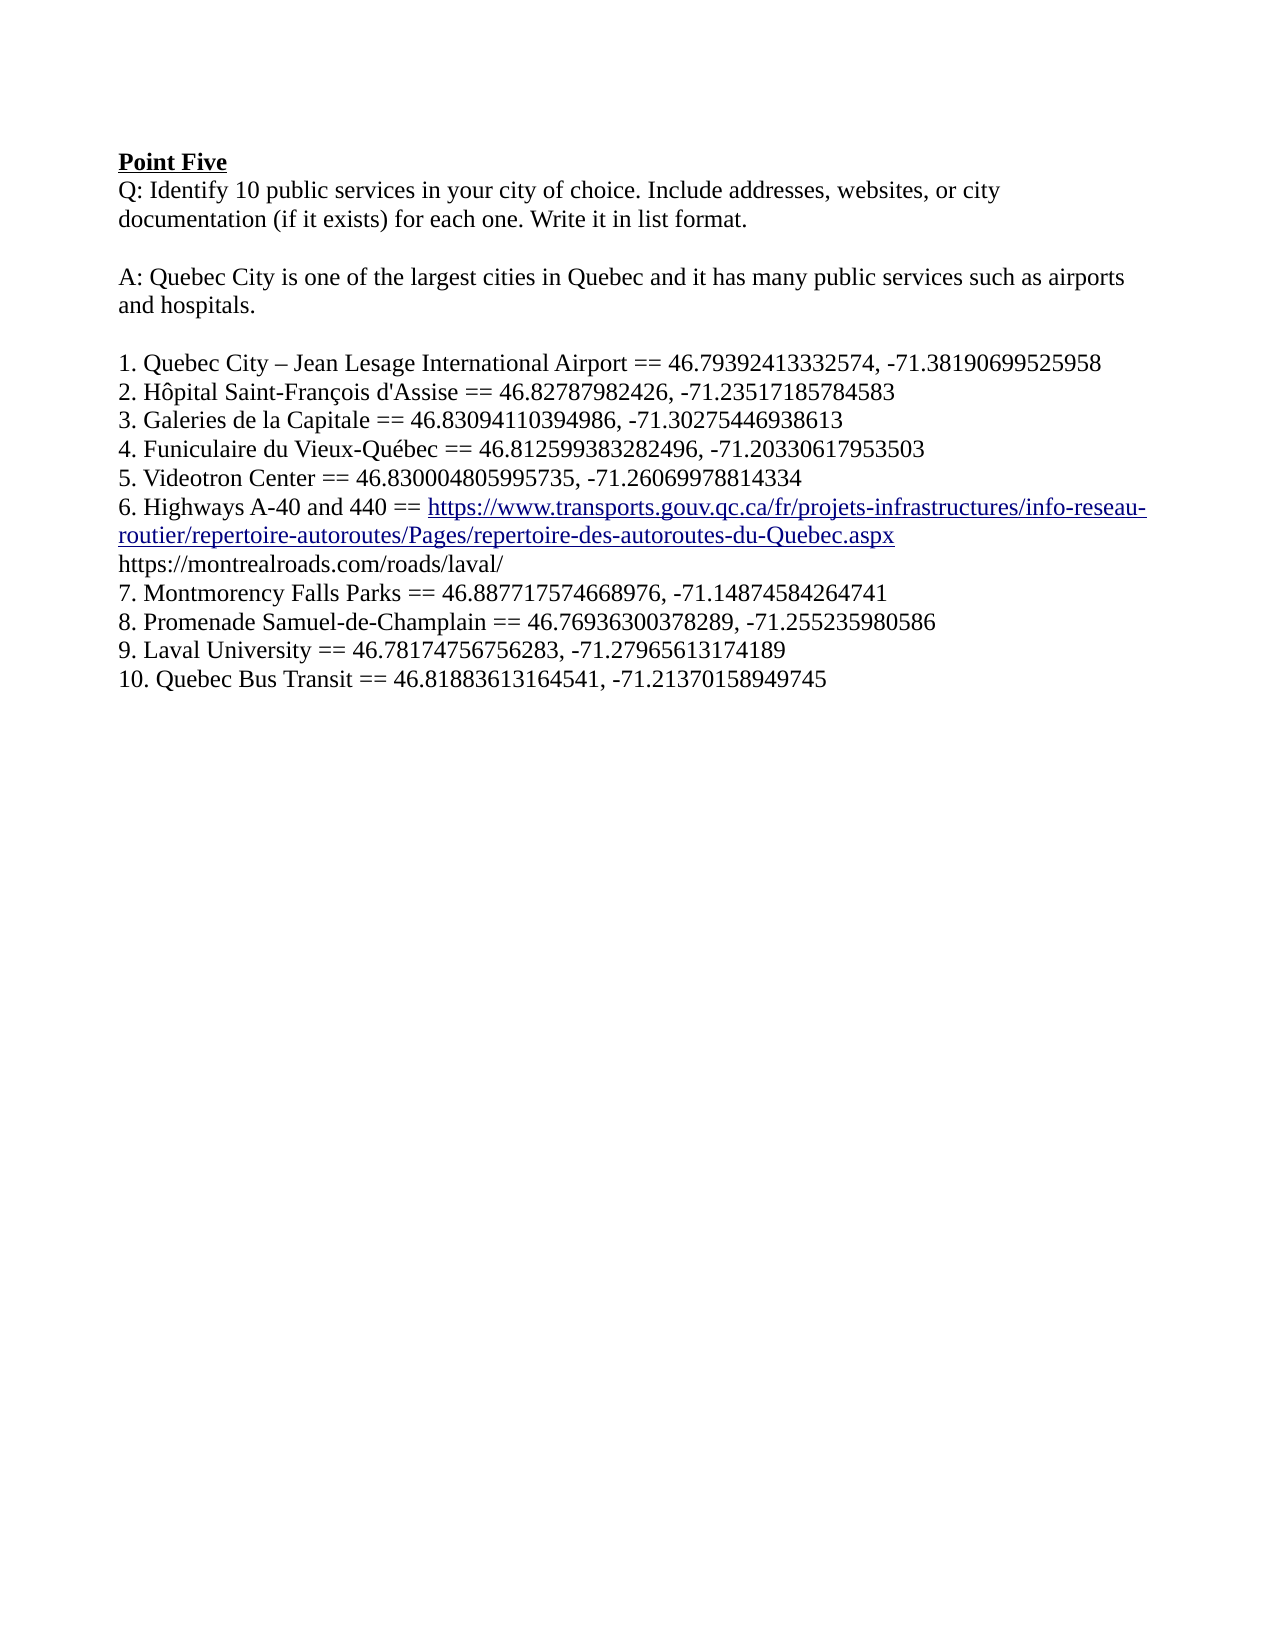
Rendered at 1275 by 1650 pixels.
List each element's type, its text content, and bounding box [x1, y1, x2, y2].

text A: Quebec City is one of the largest cities in Quebec and it has many public services such as airports and hospitals. [118, 262, 1157, 319]
text https://montrealroads.com/roads/laval/ [118, 549, 1157, 578]
text 8. Promenade Samuel-de-Champlain == 46.76936300378289, -71.255235980586 [118, 607, 1157, 636]
text Point Five [118, 147, 1157, 176]
text 5. Videotron Center == 46.830004805995735, -71.26069978814334 [118, 463, 1157, 492]
text Q: Identify 10 public services in your city of choice. Include addresses, websites, or city [118, 176, 1157, 204]
text 9. Laval University == 46.78174756756283, -71.27965613174189 [118, 636, 1157, 664]
text 3. Galeries de la Capitale == 46.83094110394986, -71.30275446938613 [118, 406, 1157, 434]
text documentation (if it exists) for each one. Write it in list format. [118, 204, 1157, 233]
text 1. Quebec City – Jean Lesage International Airport == 46.79392413332574, -71.38190699525958 [118, 348, 1157, 377]
text 10. Quebec Bus Transit == 46.81883613164541, -71.21370158949745 [118, 664, 1157, 693]
text 4. Funiculaire du Vieux-Québec == 46.812599383282496, -71.20330617953503 [118, 434, 1157, 463]
text 7. Montmorency Falls Parks == 46.887717574668976, -71.14874584264741 [118, 578, 1157, 607]
text 2. Hôpital Saint-François d'Assise == 46.82787982426, -71.23517185784583 [118, 377, 1157, 406]
text 6. Highways A-40 and 440 == https://www.transports.gouv.qc.ca/fr/projets-infrastructures/info-reseau-routier/repertoire-autoroutes/Pages/repertoire-des-autoroutes-du-Quebec.aspx [118, 492, 1157, 549]
